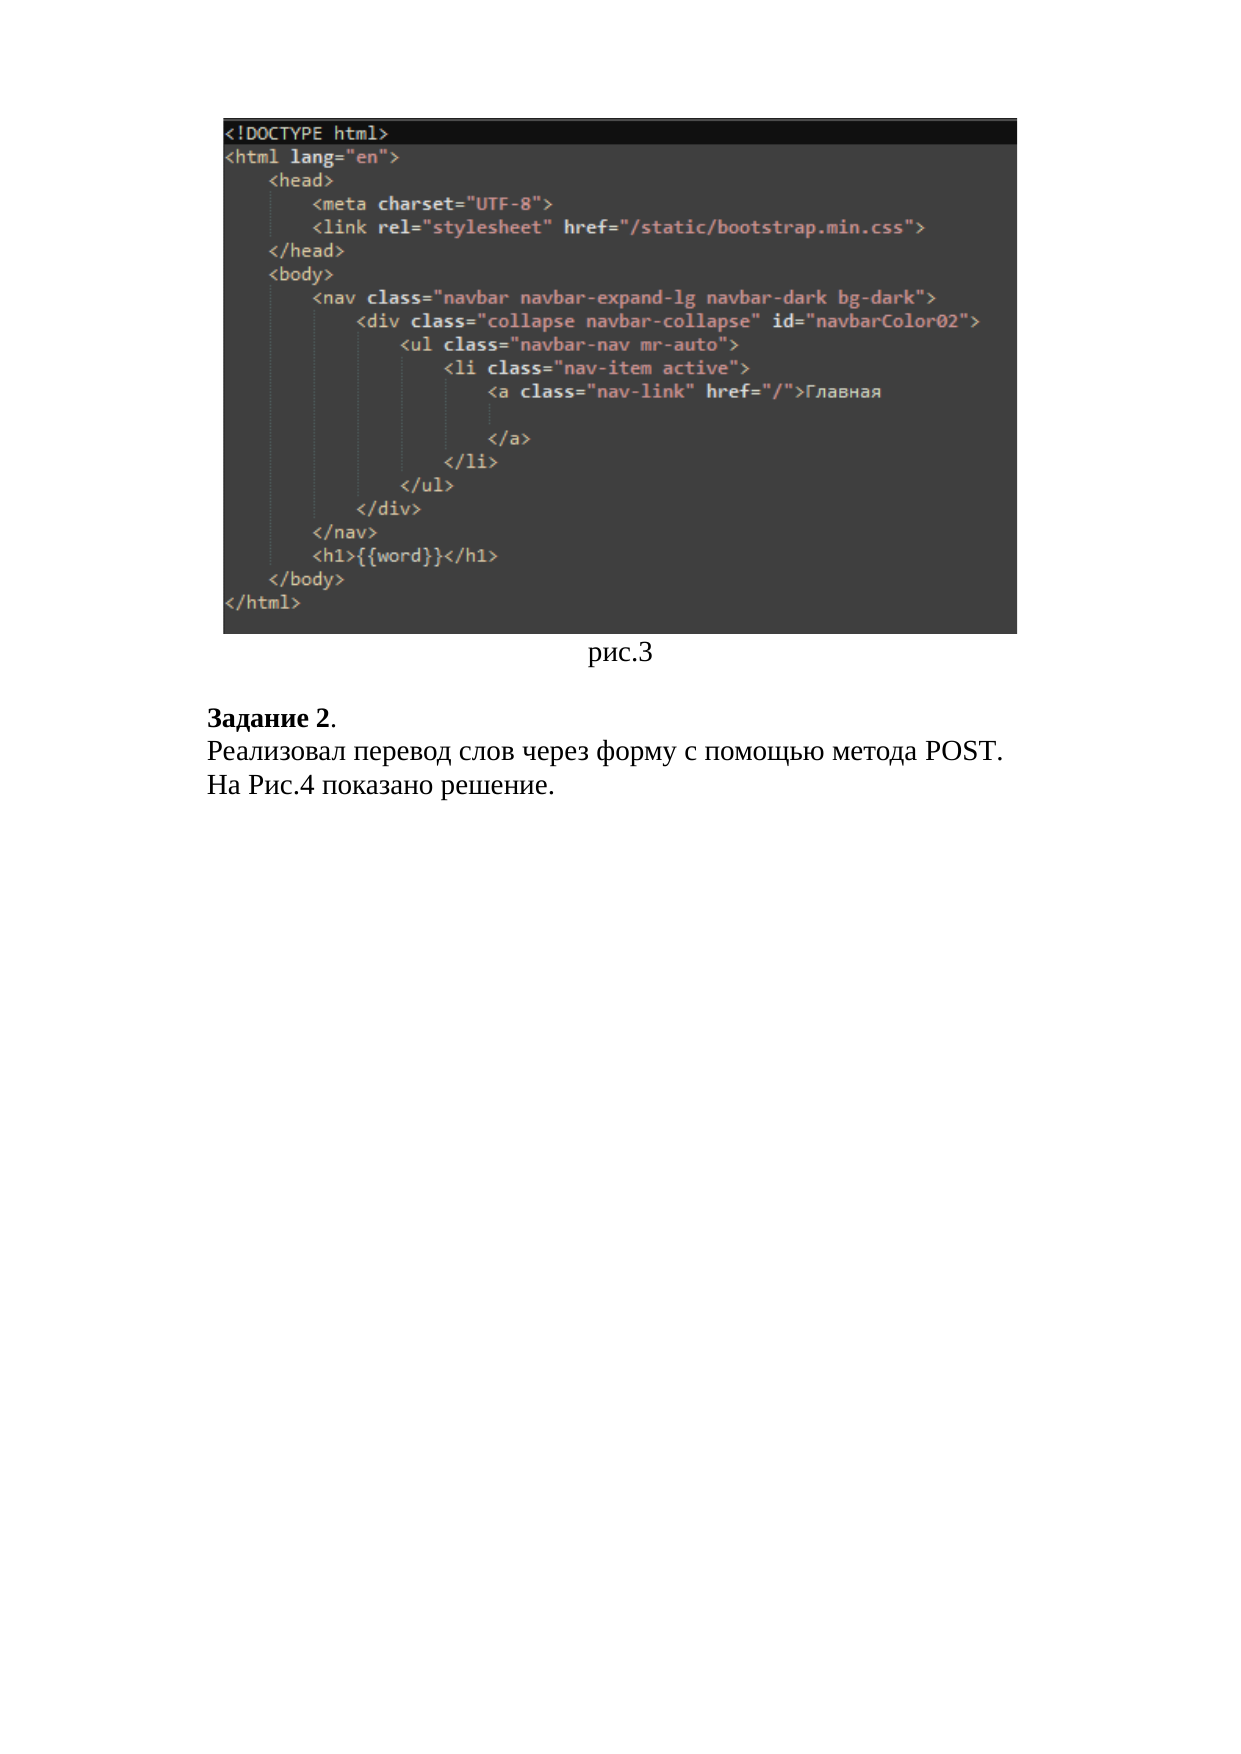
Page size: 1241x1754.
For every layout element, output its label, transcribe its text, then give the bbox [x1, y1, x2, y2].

text Реализовал перевод слов через форму с помощью метода POST. [118, 733, 1122, 767]
text На Рис.4 показано решение. [118, 767, 1122, 800]
text Задание 2. [118, 701, 1122, 733]
text рис.3 [118, 634, 1122, 667]
